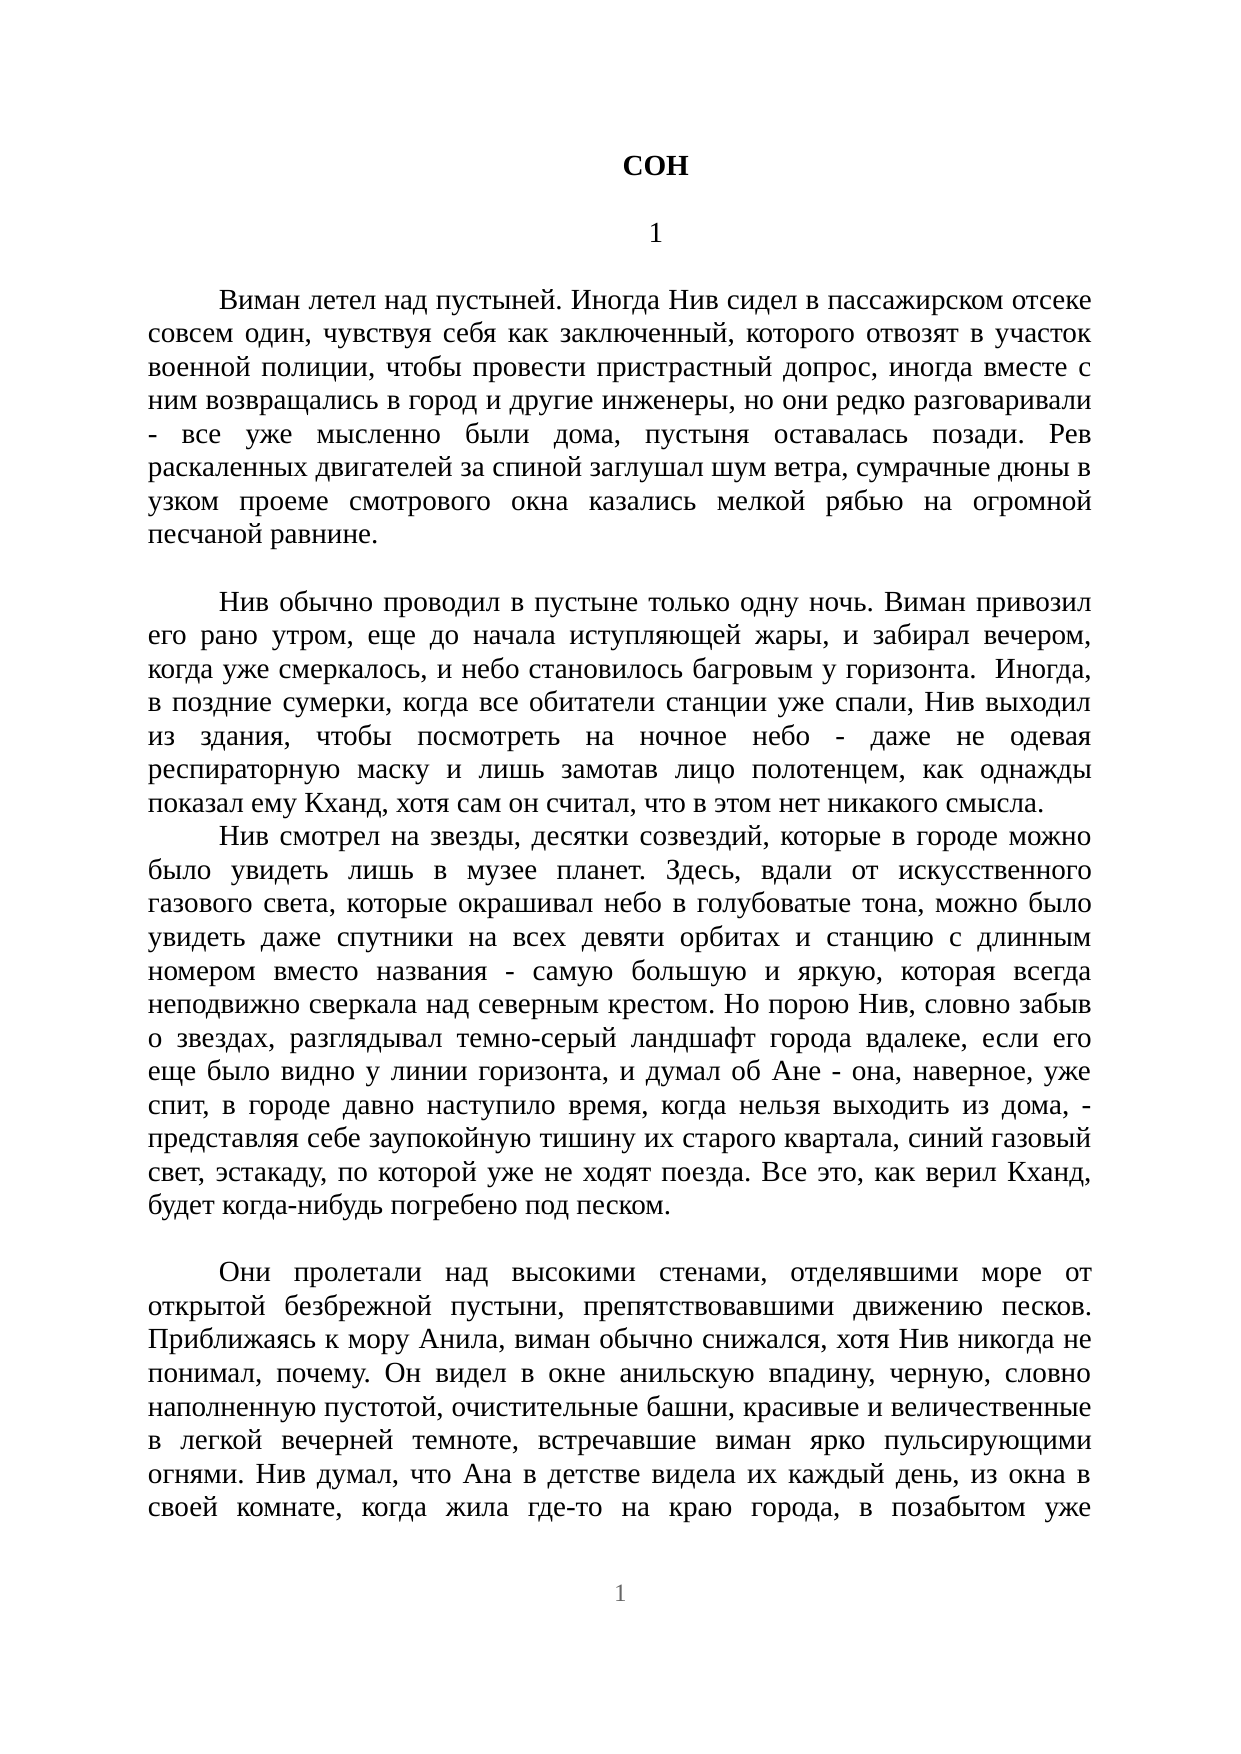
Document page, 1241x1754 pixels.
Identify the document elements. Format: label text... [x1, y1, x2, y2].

text Они пролетали над высокими стенами, отделявшими море от открытой безбрежной пустыни, препятствовавшими движению песков. Приближаясь к мору Анила, виман обычно снижался, хотя Нив никогда не понимал, почему. Он видел в окне анильскую впадину, черную, словно наполненную пустотой, очистительные башни, красивые и величественные в легкой вечерней темноте, встречавшие виман ярко пульсирующими огнями. Нив думал, что Ана в детстве видела их каждый день, из окна в своей комнате, когда жила где-то на краю города, в позабытом уже [148, 1254, 1093, 1523]
text СОН [148, 148, 1093, 181]
text 1 [148, 215, 1093, 248]
text Виман летел над пустыней. Иногда Нив сидел в пассажирском отсеке совсем один, чувствуя себя как заключенный, которого отвозят в участок военной полиции, чтобы провести пристрастный допрос, иногда вместе с ним возвращались в город и другие инженеры, но они редко разговаривали - все уже мысленно были дома, пустыня оставалась позади. Рев раскаленных двигателей за спиной заглушал шум ветра, сумрачные дюны в узком проеме смотрового окна казались мелкой рябью на огромной песчаной равнине. [148, 282, 1093, 550]
text Нив обычно проводил в пустыне только одну ночь. Виман привозил его рано утром, еще до начала иступляющей жары, и забирал вечером, когда уже смеркалось, и небо становилось багровым у горизонта. Иногда, в поздние сумерки, когда все обитатели станции уже спали, Нив выходил из здания, чтобы посмотреть на ночное небо - даже не одевая респираторную маску и лишь замотав лицо полотенцем, как однажды показал ему Кханд, хотя сам он считал, что в этом нет никакого смысла. [148, 584, 1093, 818]
text Нив смотрел на звезды, десятки созвездий, которые в городе можно было увидеть лишь в музее планет. Здесь, вдали от искусственного газового света, которые окрашивал небо в голубоватые тона, можно было увидеть даже спутники на всех девяти орбитах и станцию с длинным номером вместо названия - самую большую и яркую, которая всегда неподвижно сверкала над северным крестом. Но порою Нив, словно забыв о звездах, разглядывал темно-серый ландшафт города вдалеке, если его еще было видно у линии горизонта, и думал об Ане - она, наверное, уже спит, в городе давно наступило время, когда нельзя выходить из дома, - представляя себе заупокойную тишину их старого квартала, синий газовый свет, эстакаду, по которой уже не ходят поезда. Все это, как верил Кханд, будет когда-нибудь погребено под песком. [148, 818, 1093, 1221]
